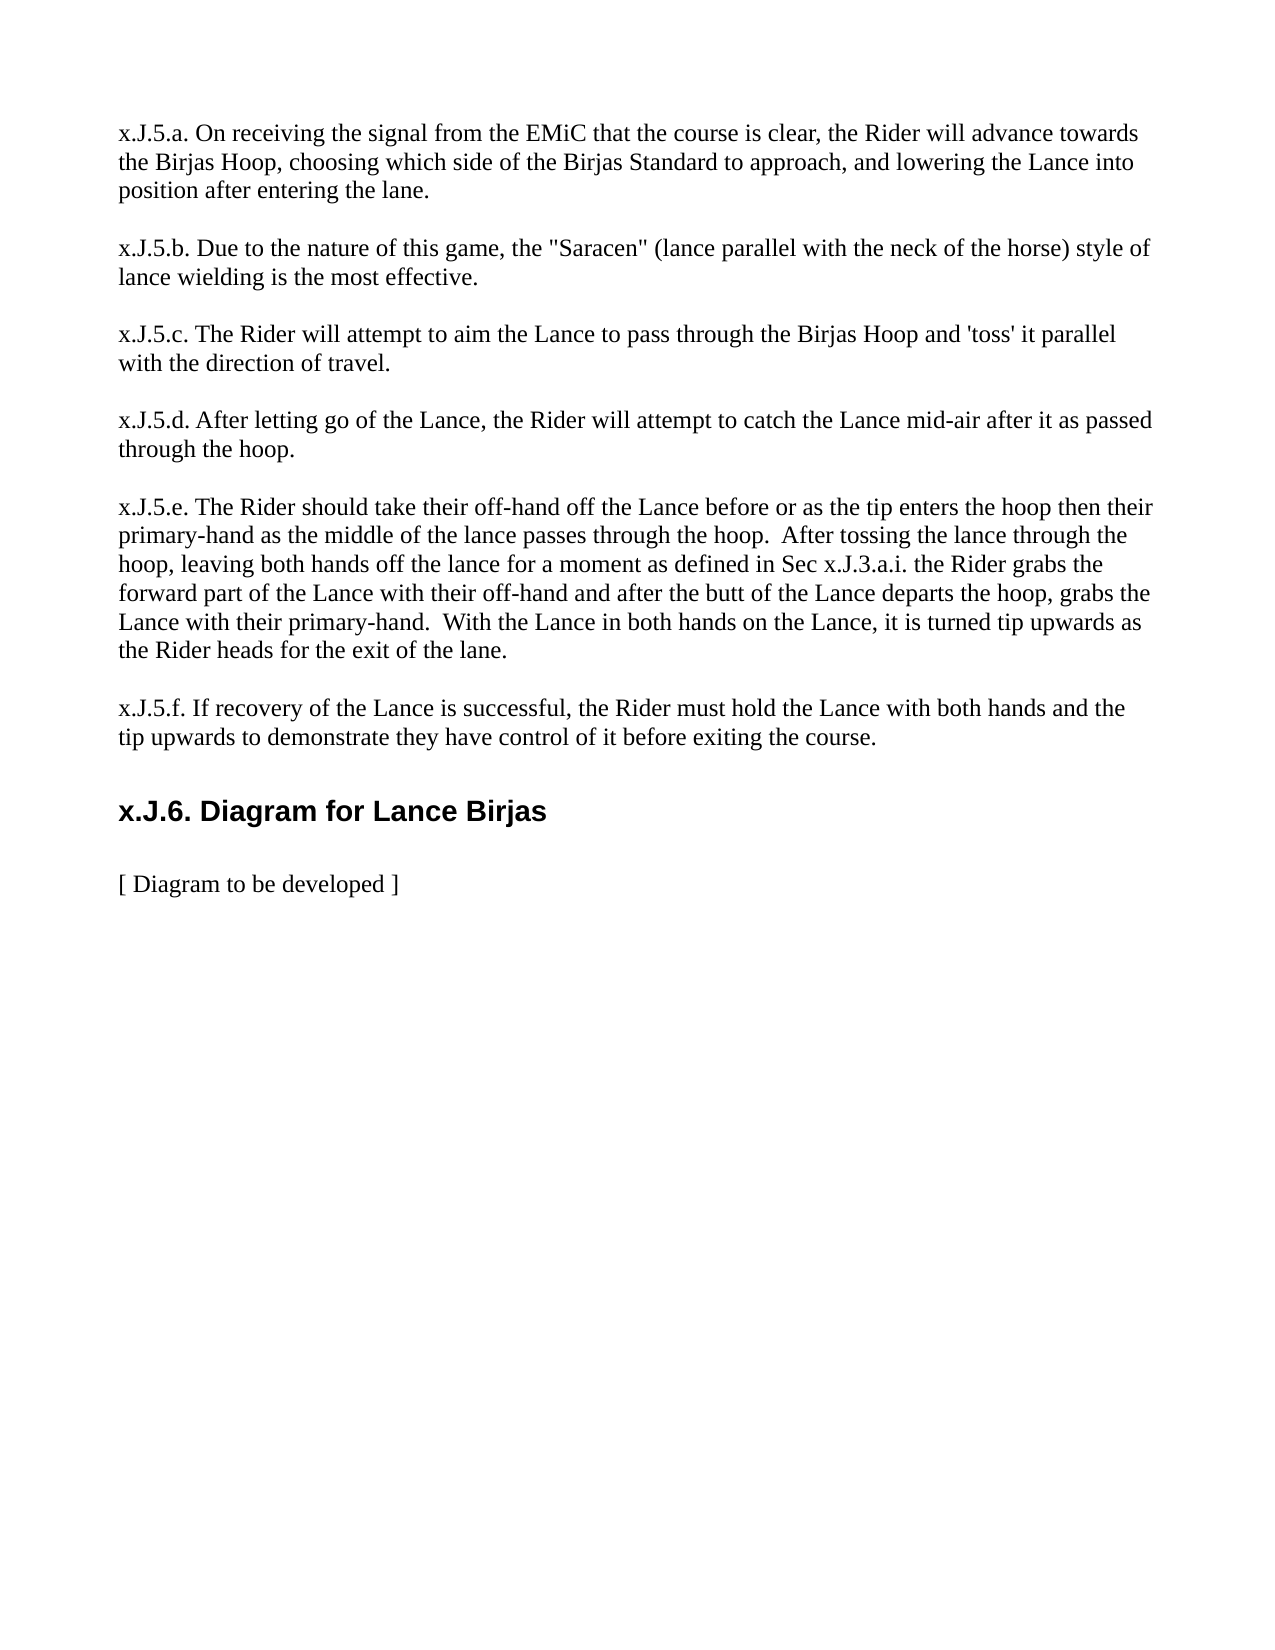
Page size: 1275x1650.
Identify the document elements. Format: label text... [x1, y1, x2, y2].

text x.J.5.a. On receiving the signal from the EMiC that the course is clear, the Rider will advance towards the Birjas Hoop, choosing which side of the Birjas Standard to approach, and lowering the Lance into position after entering the lane. [118, 118, 1157, 204]
text x.J.5.c. The Rider will attempt to aim the Lance to pass through the Birjas Hoop and 'toss' it parallel with the direction of travel. [118, 319, 1157, 377]
text x.J.5.f. If recovery of the Lance is successful, the Rider must hold the Lance with both hands and the tip upwards to demonstrate they have control of it before exiting the course. [118, 693, 1157, 751]
text x.J.5.e. The Rider should take their off-hand off the Lance before or as the tip enters the hoop then their primary-hand as the middle of the lance passes through the hoop. After tossing the lance through the hoop, leaving both hands off the lance for a moment as defined in Sec x.J.3.a.i. the Rider grabs the forward part of the Lance with their off-hand and after the butt of the Lance departs the hoop, grabs the Lance with their primary-hand. With the Lance in both hands on the Lance, it is turned tip upwards as the Rider heads for the exit of the lane. [118, 492, 1157, 664]
subtitle x.J.6. Diagram for Lance Birjas [118, 794, 1157, 828]
text [ Diagram to be developed ] [118, 869, 1157, 898]
text x.J.5.b. Due to the nature of this game, the "Saracen" (lance parallel with the neck of the horse) style of lance wielding is the most effective. [118, 233, 1157, 291]
text x.J.5.d. After letting go of the Lance, the Rider will attempt to catch the Lance mid-air after it as passed through the hoop. [118, 406, 1157, 463]
